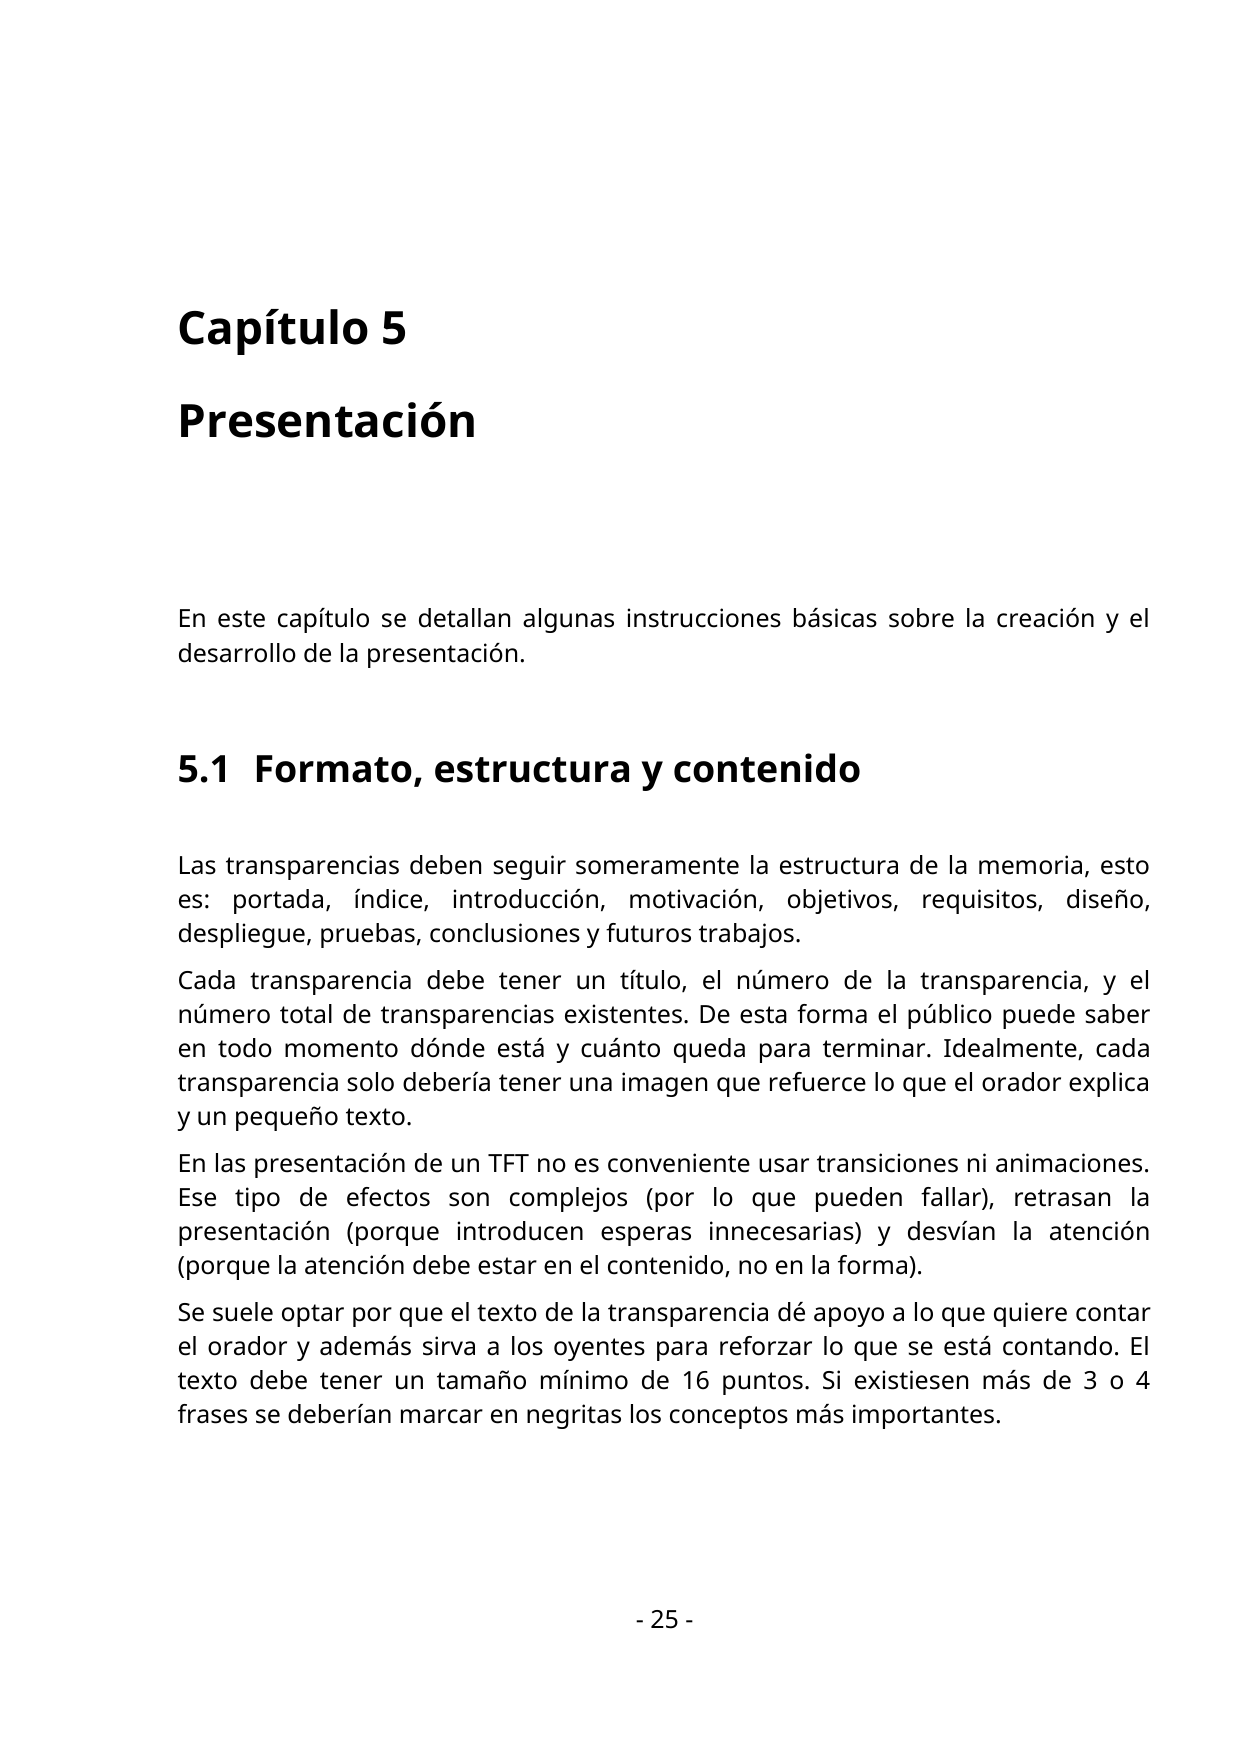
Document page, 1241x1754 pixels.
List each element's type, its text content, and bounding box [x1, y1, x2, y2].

text Cada transparencia debe tener un título, el número de la transparencia, y el número total de transparencias existentes. De esta forma el público puede saber en todo momento dónde está y cuánto queda para terminar. Idealmente, cada transparencia solo debería tener una imagen que refuerce lo que el orador explica y un pequeño texto. [177, 963, 1152, 1133]
subtitle Formato, estructura y contenido [177, 742, 1152, 793]
subtitle Presentación [177, 295, 1152, 451]
text En este capítulo se detallan algunas instrucciones básicas sobre la creación y el desarrollo de la presentación. [177, 601, 1152, 669]
text Las transparencias deben seguir someramente la estructura de la memoria, esto es: portada, índice, introducción, motivación, objetivos, requisitos, diseño, despliegue, pruebas, conclusiones y futuros trabajos. [177, 848, 1152, 950]
text En las presentación de un TFT no es conveniente usar transiciones ni animaciones. Ese tipo de efectos son complejos (por lo que pueden fallar), retrasan la presentación (porque introducen esperas innecesarias) y desvían la atención (porque la atención debe estar en el contenido, no en la forma). [177, 1146, 1152, 1282]
text Se suele optar por que el texto de la transparencia dé apoyo a lo que quiere contar el orador y además sirva a los oyentes para reforzar lo que se está contando. El texto debe tener un tamaño mínimo de 16 puntos. Si existiesen más de 3 o 4 frases se deberían marcar en negritas los conceptos más importantes. [177, 1294, 1152, 1431]
